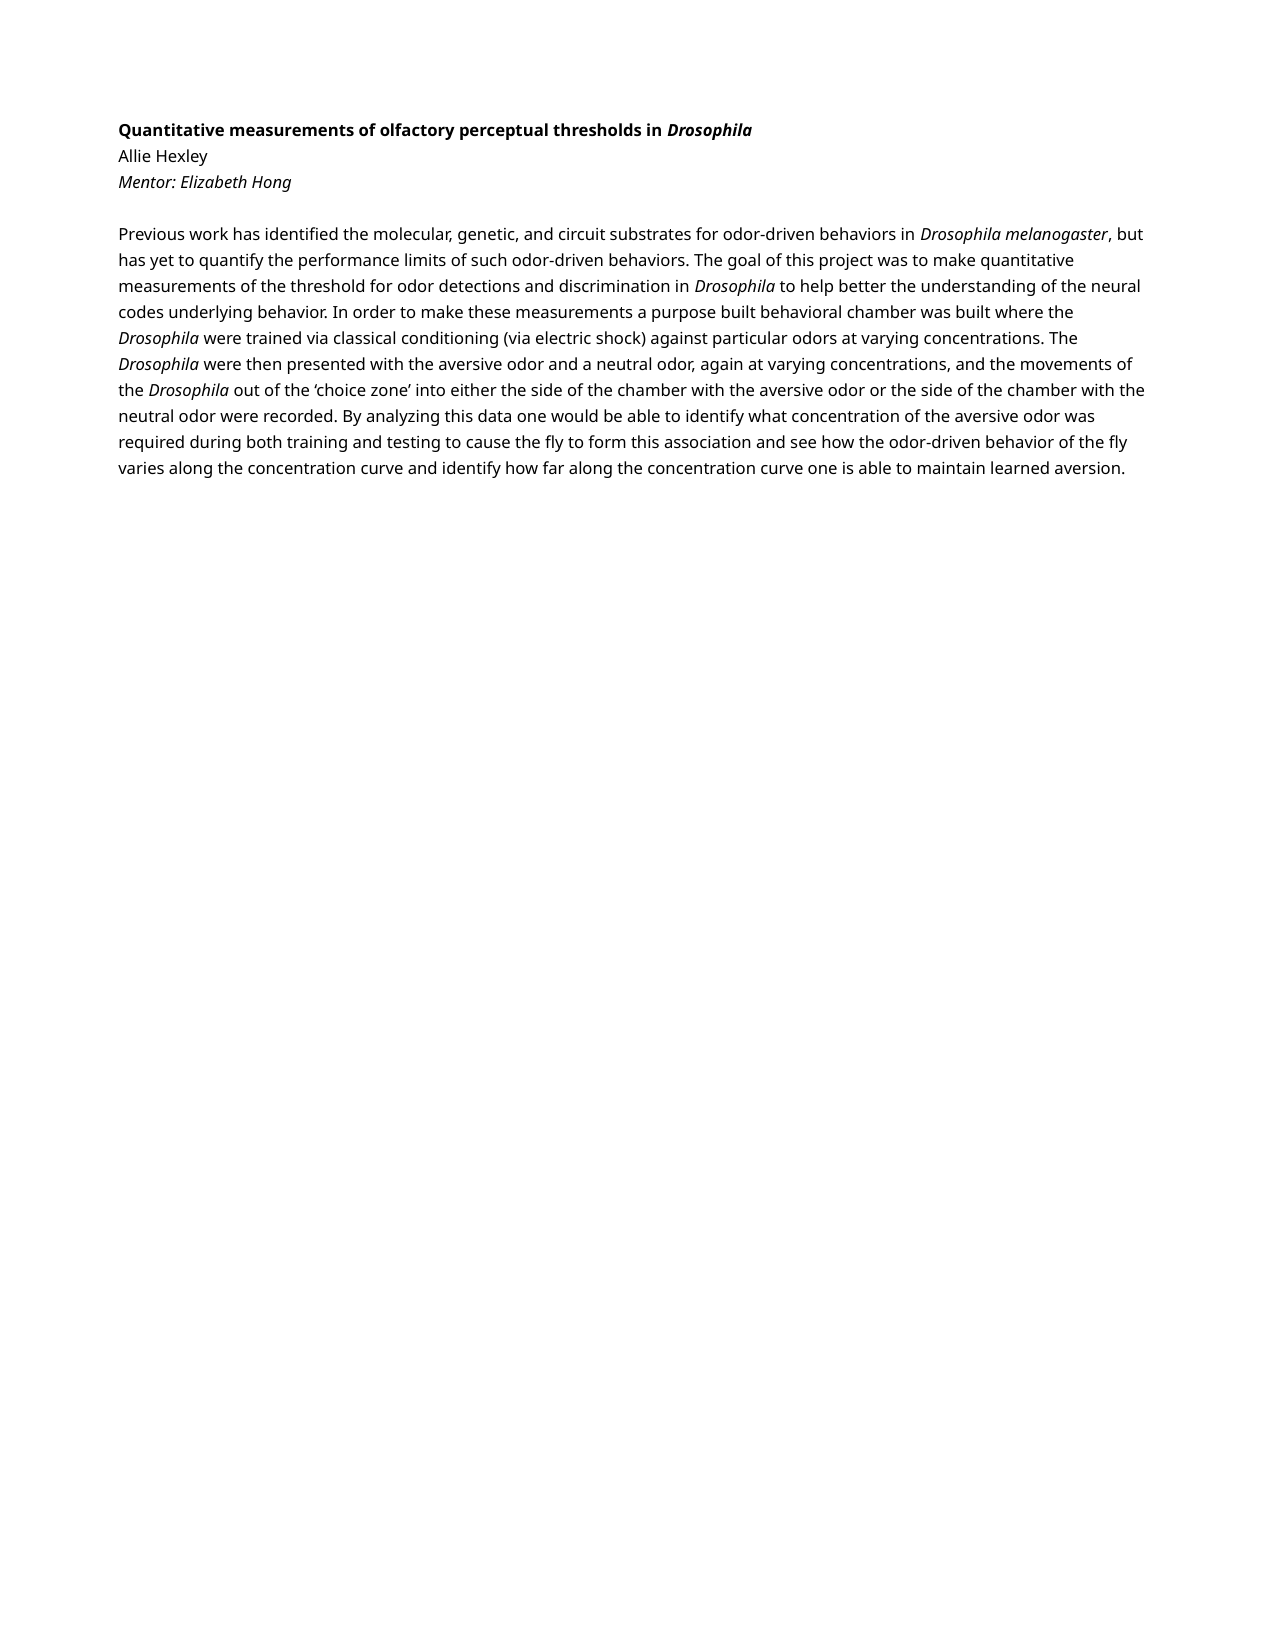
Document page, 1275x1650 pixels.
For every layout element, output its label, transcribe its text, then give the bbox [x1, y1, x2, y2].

text Previous work has identified the molecular, genetic, and circuit substrates for odor-driven behaviors in Drosophila melanogaster, but has yet to quantify the performance limits of such odor-driven behaviors. The goal of this project was to make quantitative measurements of the threshold for odor detections and discrimination in Drosophila to help better the understanding of the neural codes underlying behavior. In order to make these measurements a purpose built behavioral chamber was built where the Drosophila were trained via classical conditioning (via electric shock) against particular odors at varying concentrations. The Drosophila were then presented with the aversive odor and a neutral odor, again at varying concentrations, and the movements of the Drosophila out of the ‘choice zone’ into either the side of the chamber with the aversive odor or the side of the chamber with the neutral odor were recorded. By analyzing this data one would be able to identify what concentration of the aversive odor was required during both training and testing to cause the fly to form this association and see how the odor-driven behavior of the fly varies along the concentration curve and identify how far along the concentration curve one is able to maintain learned aversion. [118, 222, 1157, 479]
text Allie Hexley [118, 144, 1157, 167]
text Mentor: Elizabeth Hong [118, 170, 1157, 193]
text Quantitative measurements of olfactory perceptual thresholds in Drosophila [118, 118, 1157, 141]
